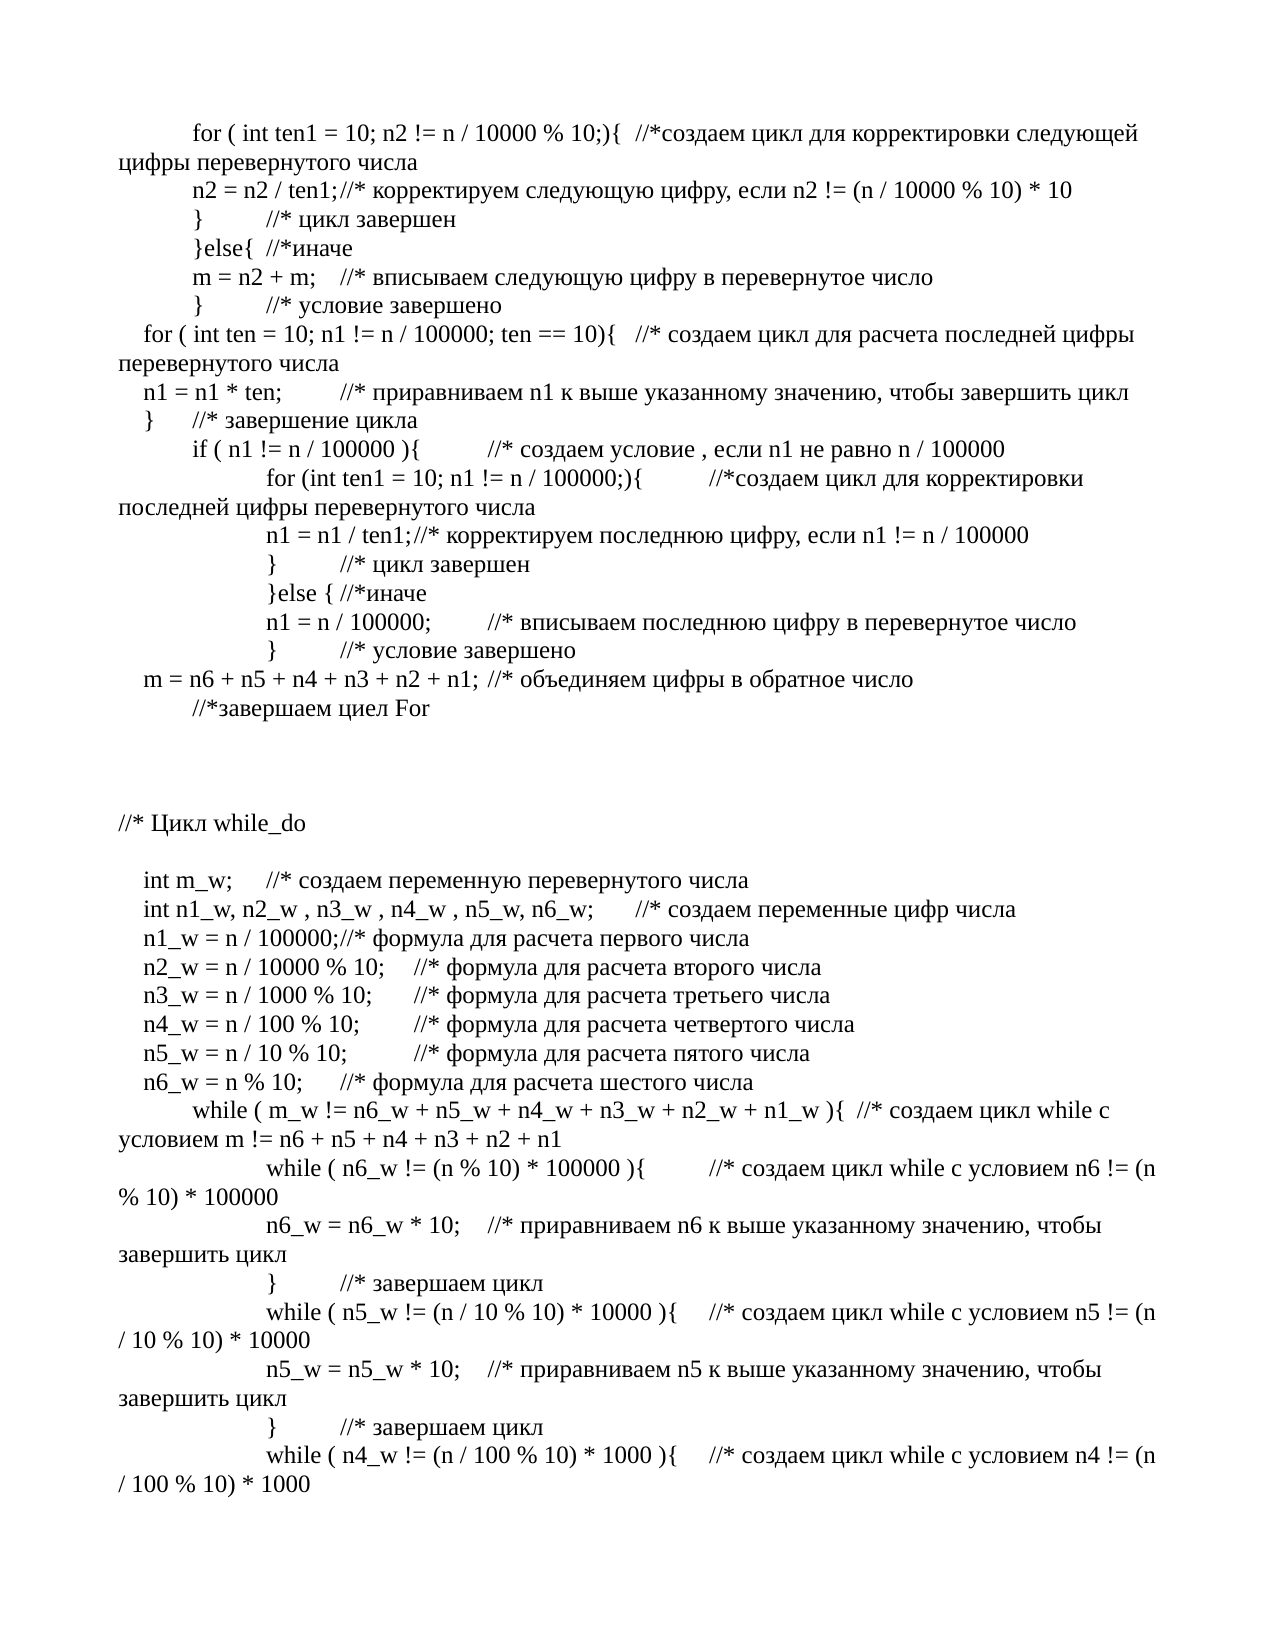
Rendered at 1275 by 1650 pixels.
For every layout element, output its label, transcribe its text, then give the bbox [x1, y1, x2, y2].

text int m_w; //* создаем переменную перевернутого числа [118, 866, 1157, 894]
text int n1_w, n2_w , n3_w , n4_w , n5_w, n6_w; //* создаем переменные цифр числа [118, 894, 1157, 923]
text for ( int ten = 10; n1 != n / 100000; ten == 10){ //* создаем цикл для расчета последней цифры перевернутого числа [118, 319, 1157, 377]
text //*завершаем циел For [118, 693, 1157, 722]
text while ( n6_w != (n % 10) * 100000 ){ //* создаем цикл while с условием n6 != (n % 10) * 100000 [118, 1153, 1157, 1211]
text } //* условие завершено [118, 291, 1157, 319]
text } //* условие завершено [118, 636, 1157, 664]
text n6_w = n % 10; //* формула для расчета шестого числа [118, 1067, 1157, 1096]
text while ( m_w != n6_w + n5_w + n4_w + n3_w + n2_w + n1_w ){ //* создаем цикл while с условием m != n6 + n5 + n4 + n3 + n2 + n1 [118, 1096, 1157, 1153]
text n1 = n1 * ten; //* приравниваем n1 к выше указанному значению, чтобы завершить цикл [118, 377, 1157, 406]
text n5_w = n5_w * 10; //* приравниваем n5 к выше указанному значению, чтобы завершить цикл [118, 1354, 1157, 1412]
text if ( n1 != n / 100000 ){ //* создаем условие , если n1 не равно n / 100000 [118, 434, 1157, 463]
text } //* завершаем цикл [118, 1268, 1157, 1297]
text }else { //*иначе [118, 578, 1157, 607]
text } //* цикл завершен [118, 549, 1157, 578]
text } //* цикл завершен [118, 204, 1157, 233]
text } //* завершаем цикл [118, 1412, 1157, 1441]
text n1 = n / 100000; //* вписываем последнюю цифру в перевернутое число [118, 607, 1157, 636]
text n2 = n2 / ten1; //* корректируем следующую цифру, если n2 != (n / 10000 % 10) * 10 [118, 176, 1157, 204]
text m = n2 + m; //* вписываем следующую цифру в перевернутое число [118, 262, 1157, 291]
text m = n6 + n5 + n4 + n3 + n2 + n1; //* объединяем цифры в обратное число [118, 664, 1157, 693]
text //* Цикл while_do [118, 808, 1157, 837]
text n4_w = n / 100 % 10; //* формула для расчета четвертого числа [118, 1009, 1157, 1038]
text n6_w = n6_w * 10; //* приравниваем n6 к выше указанному значению, чтобы завершить цикл [118, 1211, 1157, 1268]
text while ( n4_w != (n / 100 % 10) * 1000 ){ //* создаем цикл while с условием n4 != (n / 100 % 10) * 1000 [118, 1441, 1157, 1498]
text for (int ten1 = 10; n1 != n / 100000;){ //*создаем цикл для корректировки последней цифры перевернутого числа [118, 463, 1157, 521]
text for ( int ten1 = 10; n2 != n / 10000 % 10;){ //*создаем цикл для корректировки следующей цифры перевернутого числа [118, 118, 1157, 176]
text } //* завершение цикла [118, 406, 1157, 434]
text n3_w = n / 1000 % 10; //* формула для расчета третьего числа [118, 981, 1157, 1009]
text n1_w = n / 100000; //* формула для расчета первого числа [118, 923, 1157, 952]
text while ( n5_w != (n / 10 % 10) * 10000 ){ //* создаем цикл while с условием n5 != (n / 10 % 10) * 10000 [118, 1297, 1157, 1354]
text n1 = n1 / ten1; //* корректируем последнюю цифру, если n1 != n / 100000 [118, 521, 1157, 549]
text }else{ //*иначе [118, 233, 1157, 262]
text n5_w = n / 10 % 10; //* формула для расчета пятого числа [118, 1038, 1157, 1067]
text n2_w = n / 10000 % 10; //* формула для расчета второго числа [118, 952, 1157, 981]
